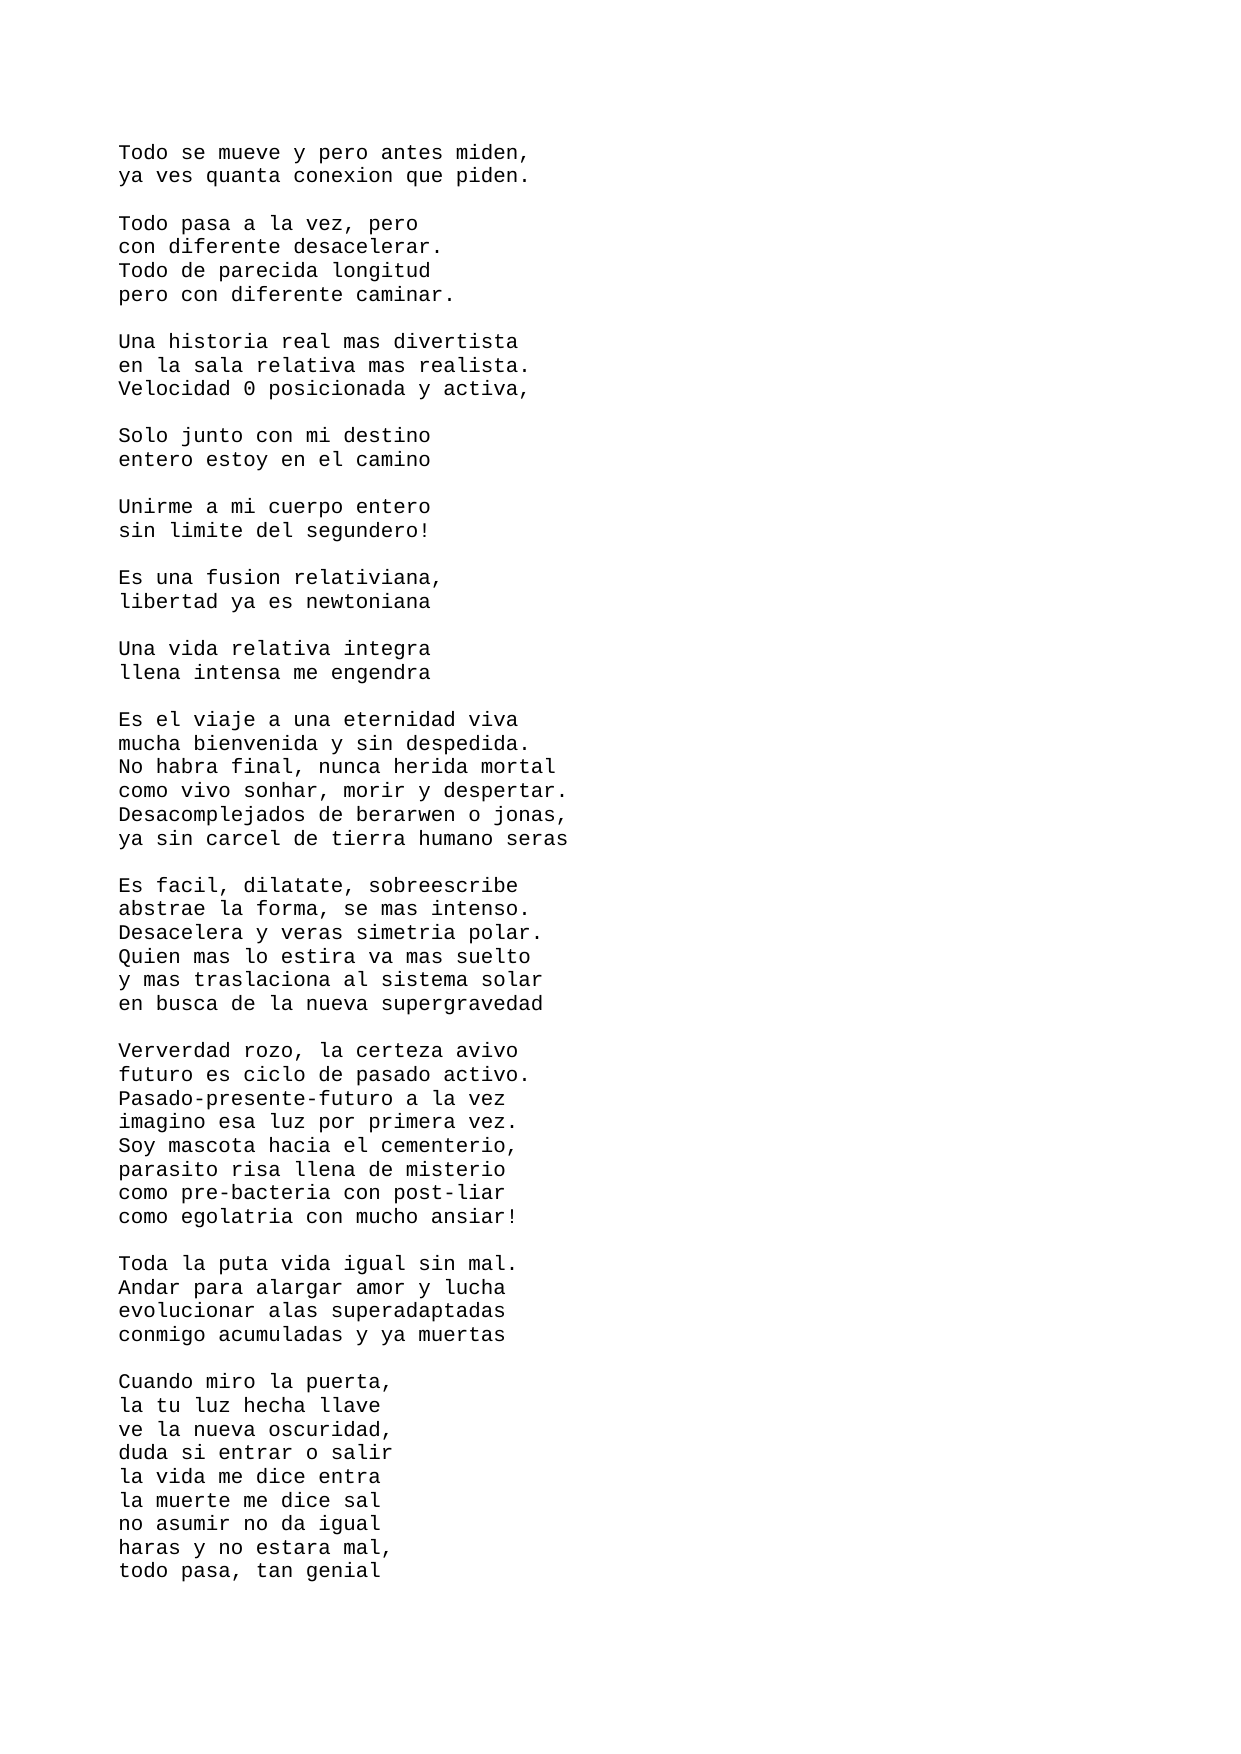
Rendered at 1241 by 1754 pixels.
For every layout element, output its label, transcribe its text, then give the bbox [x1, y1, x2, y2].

text todo pasa, tan genial [118, 1561, 1122, 1584]
text la tu luz hecha llave [118, 1395, 1122, 1419]
text Unirme a mi cuerpo entero [118, 496, 1122, 520]
text abstrae la forma, se mas intenso. [118, 898, 1122, 922]
text Todo de parecida longitud [118, 260, 1122, 284]
text Pasado-presente-futuro a la vez [118, 1088, 1122, 1111]
text evolucionar alas superadaptadas [118, 1300, 1122, 1324]
text en la sala relativa mas realista. [118, 354, 1122, 378]
text Andar para alargar amor y lucha [118, 1277, 1122, 1300]
text haras y no estara mal, [118, 1537, 1122, 1561]
text Todo se mueve y pero antes miden, [118, 142, 1122, 165]
text duda si entrar o salir [118, 1442, 1122, 1466]
text mucha bienvenida y sin despedida. [118, 733, 1122, 757]
text No habra final, nunca herida mortal [118, 757, 1122, 780]
text conmigo acumuladas y ya muertas [118, 1324, 1122, 1348]
text Es el viaje a una eternidad viva [118, 709, 1122, 733]
text Quien mas lo estira va mas suelto [118, 946, 1122, 969]
text como egolatria con mucho ansiar! [118, 1206, 1122, 1229]
text Una historia real mas divertista [118, 331, 1122, 354]
text ya ves quanta conexion que piden. [118, 165, 1122, 189]
text Una vida relativa integra [118, 638, 1122, 662]
text futuro es ciclo de pasado activo. [118, 1064, 1122, 1088]
text Ververdad rozo, la certeza avivo [118, 1040, 1122, 1064]
text ya sin carcel de tierra humano seras [118, 827, 1122, 851]
text Desacelera y veras simetria polar. [118, 922, 1122, 946]
text y mas traslaciona al sistema solar [118, 969, 1122, 993]
text Soy mascota hacia el cementerio, [118, 1135, 1122, 1158]
text en busca de la nueva supergravedad [118, 993, 1122, 1017]
text no asumir no da igual [118, 1513, 1122, 1537]
text como pre-bacteria con post-liar [118, 1182, 1122, 1206]
text Todo pasa a la vez, pero [118, 213, 1122, 236]
text entero estoy en el camino [118, 449, 1122, 473]
text Es una fusion relativiana, [118, 567, 1122, 591]
text con diferente desacelerar. [118, 236, 1122, 260]
text Velocidad 0 posicionada y activa, [118, 378, 1122, 402]
text como vivo sonhar, morir y despertar. [118, 780, 1122, 804]
text llena intensa me engendra [118, 662, 1122, 686]
text Solo junto con mi destino [118, 426, 1122, 449]
text libertad ya es newtoniana [118, 591, 1122, 615]
text la vida me dice entra [118, 1466, 1122, 1489]
text Cuando miro la puerta, [118, 1371, 1122, 1395]
text la muerte me dice sal [118, 1489, 1122, 1513]
text parasito risa llena de misterio [118, 1158, 1122, 1182]
text imagino esa luz por primera vez. [118, 1111, 1122, 1135]
text Toda la puta vida igual sin mal. [118, 1253, 1122, 1277]
text sin limite del segundero! [118, 520, 1122, 544]
text Es facil, dilatate, sobreescribe [118, 875, 1122, 898]
text ve la nueva oscuridad, [118, 1419, 1122, 1442]
text pero con diferente caminar. [118, 284, 1122, 307]
text Desacomplejados de berarwen o jonas, [118, 804, 1122, 827]
